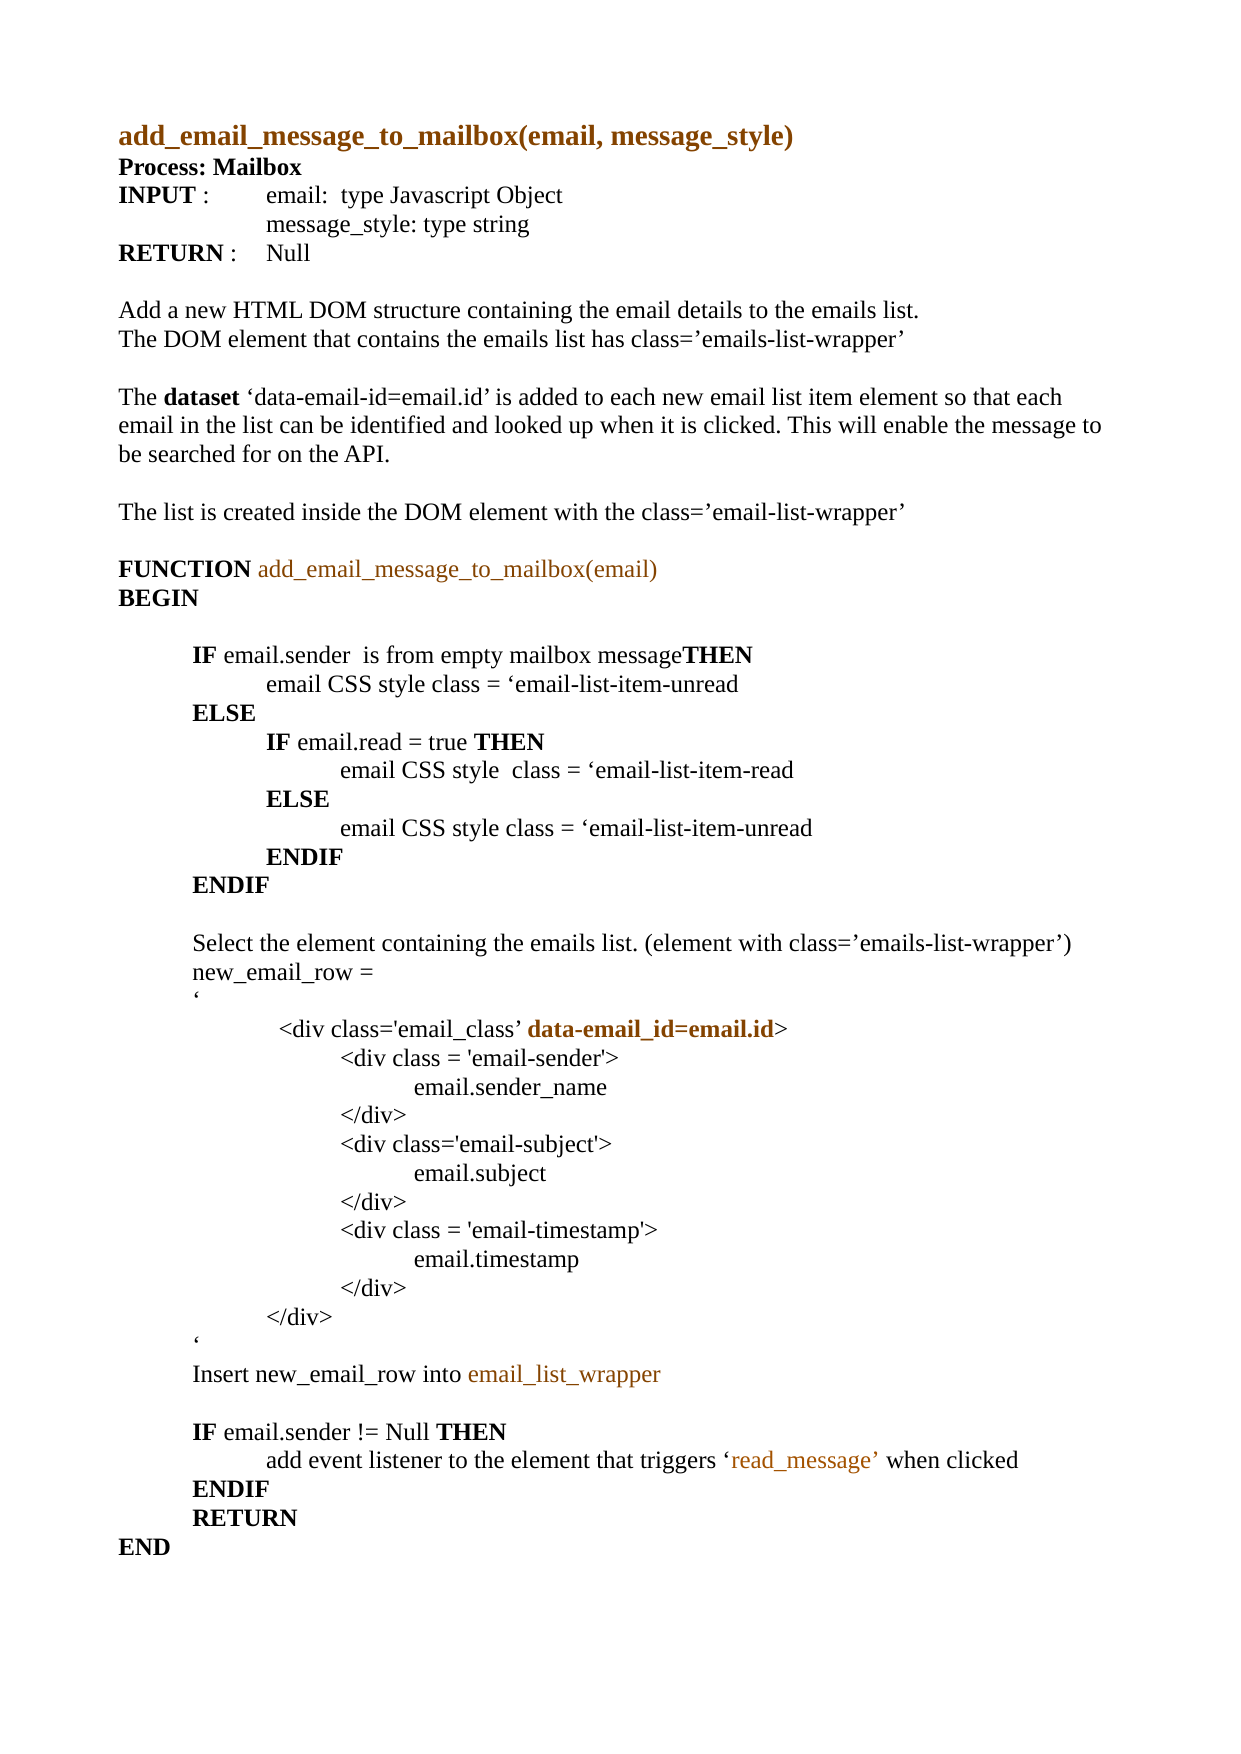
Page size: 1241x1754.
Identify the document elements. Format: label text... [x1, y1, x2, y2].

text ELSE [118, 784, 1122, 813]
text message_style: type string [118, 209, 1122, 238]
text Process: Mailbox [118, 152, 1122, 180]
text </div> [118, 1302, 1122, 1330]
text RETURN [118, 1503, 1122, 1532]
text <div class='email-subject'> [118, 1129, 1122, 1158]
text IF email.sender is from empty mailbox messageTHEN [118, 640, 1122, 669]
text RETURN : Null [118, 238, 1122, 267]
text Insert new_email_row into email_list_wrapper [118, 1359, 1122, 1388]
text email.subject [118, 1158, 1122, 1187]
text The dataset ‘data-email-id=email.id’ is added to each new email list item element so that each email in the list can be identified and looked up when it is clicked. This will enable the message to be searched for on the API. [118, 382, 1122, 468]
text ‘ [118, 985, 1122, 1014]
text </div> [118, 1273, 1122, 1302]
text <div class='email_class’ data-email_id=email.id> [118, 1014, 1122, 1043]
text ‘ [118, 1330, 1122, 1359]
text BEGIN [118, 583, 1122, 612]
text ELSE [118, 698, 1122, 727]
text The DOM element that contains the emails list has class=’emails-list-wrapper’ [118, 324, 1122, 353]
text </div> [118, 1100, 1122, 1129]
text add event listener to the element that triggers ‘read_message’ when clicked [118, 1445, 1122, 1474]
text INPUT : email: type Javascript Object [118, 180, 1122, 209]
text email CSS style class = ‘email-list-item-unread [118, 669, 1122, 698]
text new_email_row = [118, 957, 1122, 985]
text email CSS style class = ‘email-list-item-unread [118, 813, 1122, 842]
text <div class = 'email-timestamp'> [118, 1215, 1122, 1244]
text add_email_message_to_mailbox(email, message_style) [118, 118, 1122, 152]
text <div class = 'email-sender'> [118, 1043, 1122, 1072]
text The list is created inside the DOM element with the class=’email-list-wrapper’ [118, 497, 1122, 525]
text Select the element containing the emails list. (element with class=’emails-list-wrapper’) [118, 928, 1122, 957]
text Add a new HTML DOM structure containing the email details to the emails list. [118, 295, 1122, 324]
text </div> [118, 1187, 1122, 1215]
text email CSS style class = ‘email-list-item-read [118, 755, 1122, 784]
text IF email.sender != Null THEN [118, 1417, 1122, 1445]
text ENDIF [118, 842, 1122, 870]
text email.timestamp [118, 1244, 1122, 1273]
text ENDIF [118, 1474, 1122, 1503]
text email.sender_name [118, 1072, 1122, 1100]
text END [118, 1532, 1122, 1560]
text IF email.read = true THEN [118, 727, 1122, 755]
text ENDIF [118, 870, 1122, 899]
text FUNCTION add_email_message_to_mailbox(email) [118, 554, 1122, 583]
